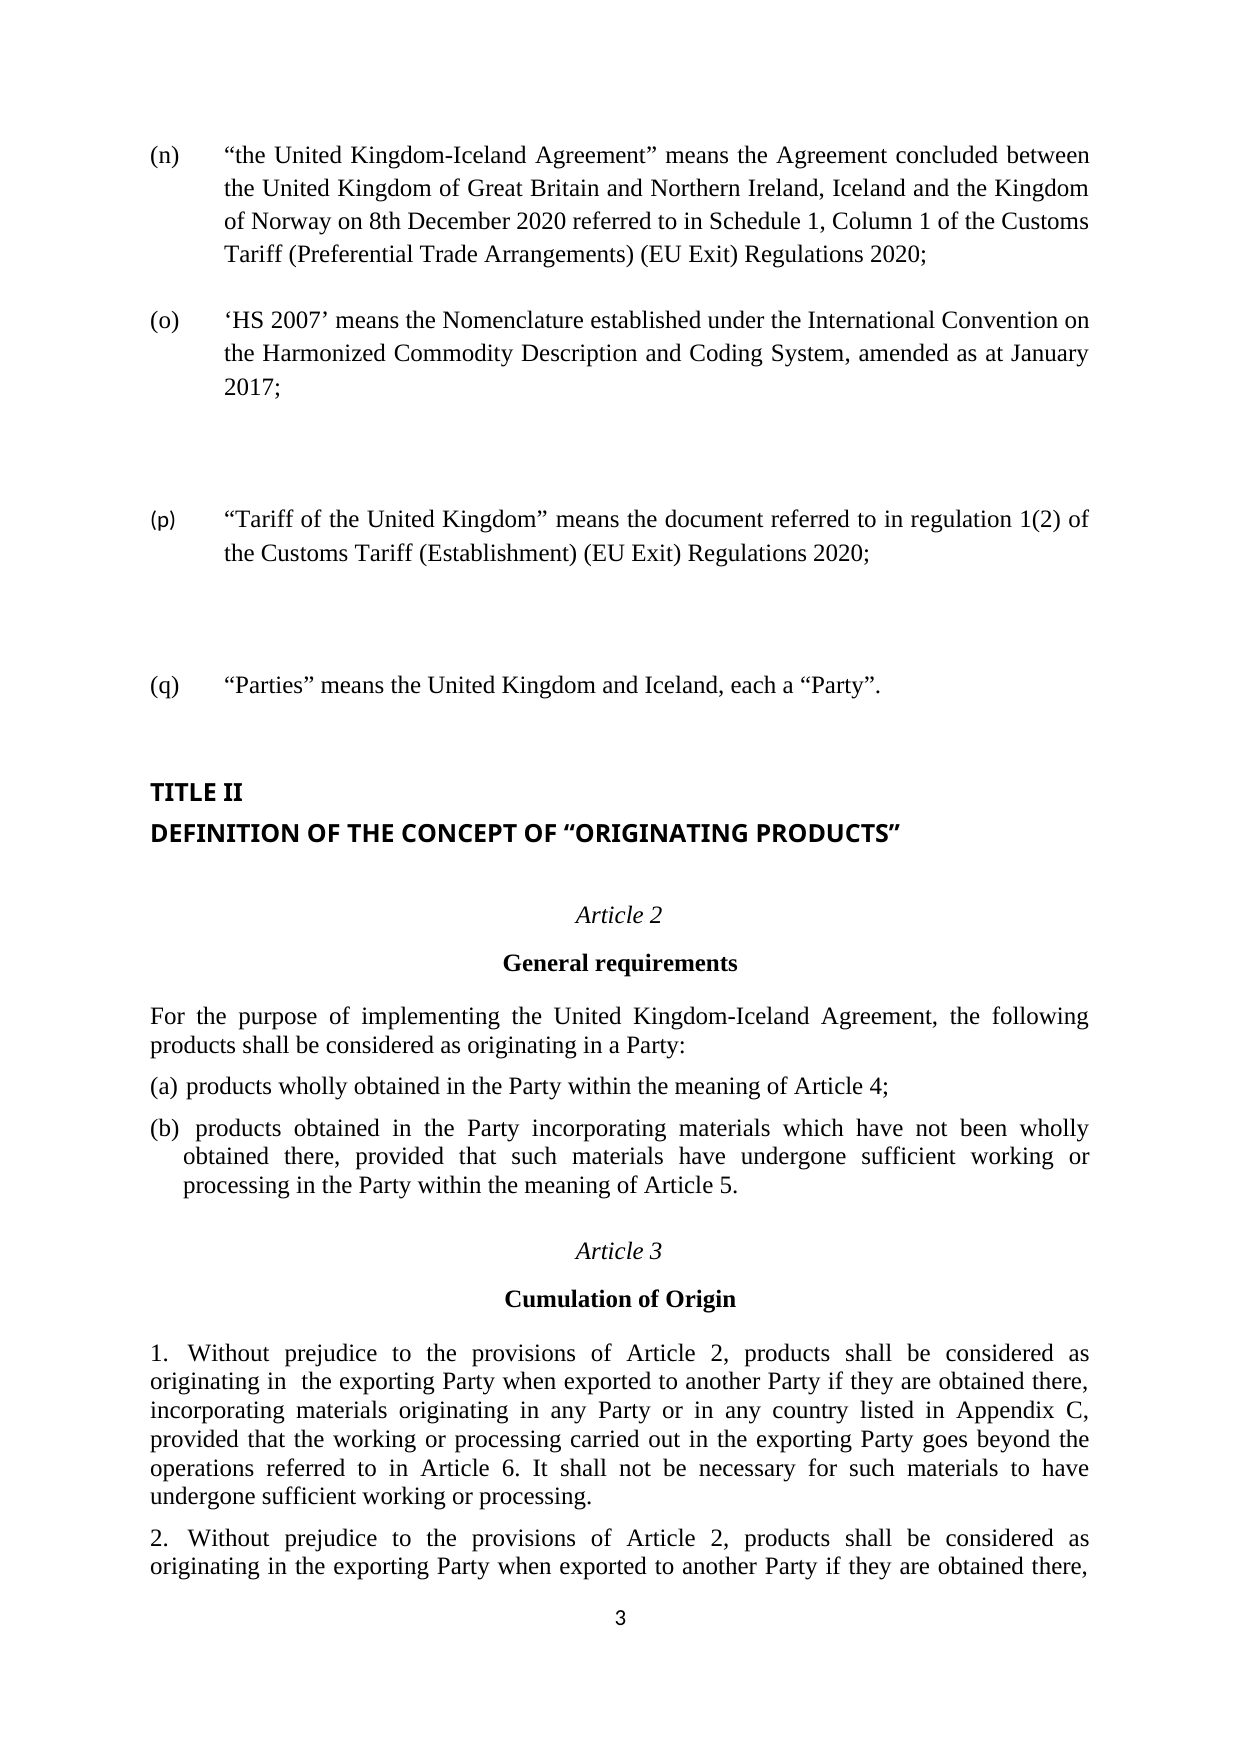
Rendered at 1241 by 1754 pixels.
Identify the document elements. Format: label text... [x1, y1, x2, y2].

table_header (b) [150, 1100, 183, 1199]
list “Tariff of the United Kingdom” means the document referred to in regulation 1(2) of the Customs Tariff (Establishment) (EU Exit) Regulations 2020; [150, 504, 1090, 566]
text TITLE II [150, 774, 1090, 808]
list “the United Kingdom-Iceland Agreement” means the Agreement concluded between the United Kingdom of Great Britain and Northern Ireland, Iceland and the Kingdom of Norway on 8th December 2020 referred to in Schedule 1, Column 1 of the Customs Tariff (Preferential Trade Arrangements) (EU Exit) Regulations 2020; [150, 140, 1090, 268]
text Article 3 [150, 1236, 1090, 1265]
list “Parties” means the United Kingdom and Iceland, each a “Party”. [150, 670, 1090, 699]
text General requirements [150, 948, 1090, 976]
text 1. Without prejudice to the provisions of Article 2, products shall be considered as originating in the exporting Party when exported to another Party if they are obtained there, incorporating materials originating in any Party or in any country listed in Appendix C, provided that the working or processing carried out in the exporting Party goes beyond the operations referred to in Article 6. It shall not be necessary for such materials to have undergone sufficient working or processing. [150, 1338, 1090, 1510]
list ‘HS 2007’ means the Nomenclature established under the International Convention on the Harmonized Commodity Description and Coding System, amended as at January 2017; [150, 306, 1090, 400]
table_header products wholly obtained in the Party within the meaning of Article 4; [186, 1059, 1090, 1100]
text For the purpose of implementing the United Kingdom-Iceland Agreement, the following products shall be considered as originating in a Party: [150, 1001, 1090, 1059]
text 2. Without prejudice to the provisions of Article 2, products shall be considered as originating in the exporting Party when exported to another Party if they are obtained there, [150, 1523, 1090, 1580]
text Cumulation of Origin [150, 1284, 1090, 1313]
text Article 2 [150, 900, 1090, 929]
text DEFINITION OF THE CONCEPT OF “ORIGINATING PRODUCTS” [150, 816, 1090, 850]
table_header products obtained in the Party incorporating materials which have not been wholly obtained there, provided that such materials have undergone sufficient working or processing in the Party within the meaning of Article 5. [183, 1100, 1090, 1199]
table_header (a) [150, 1059, 186, 1100]
